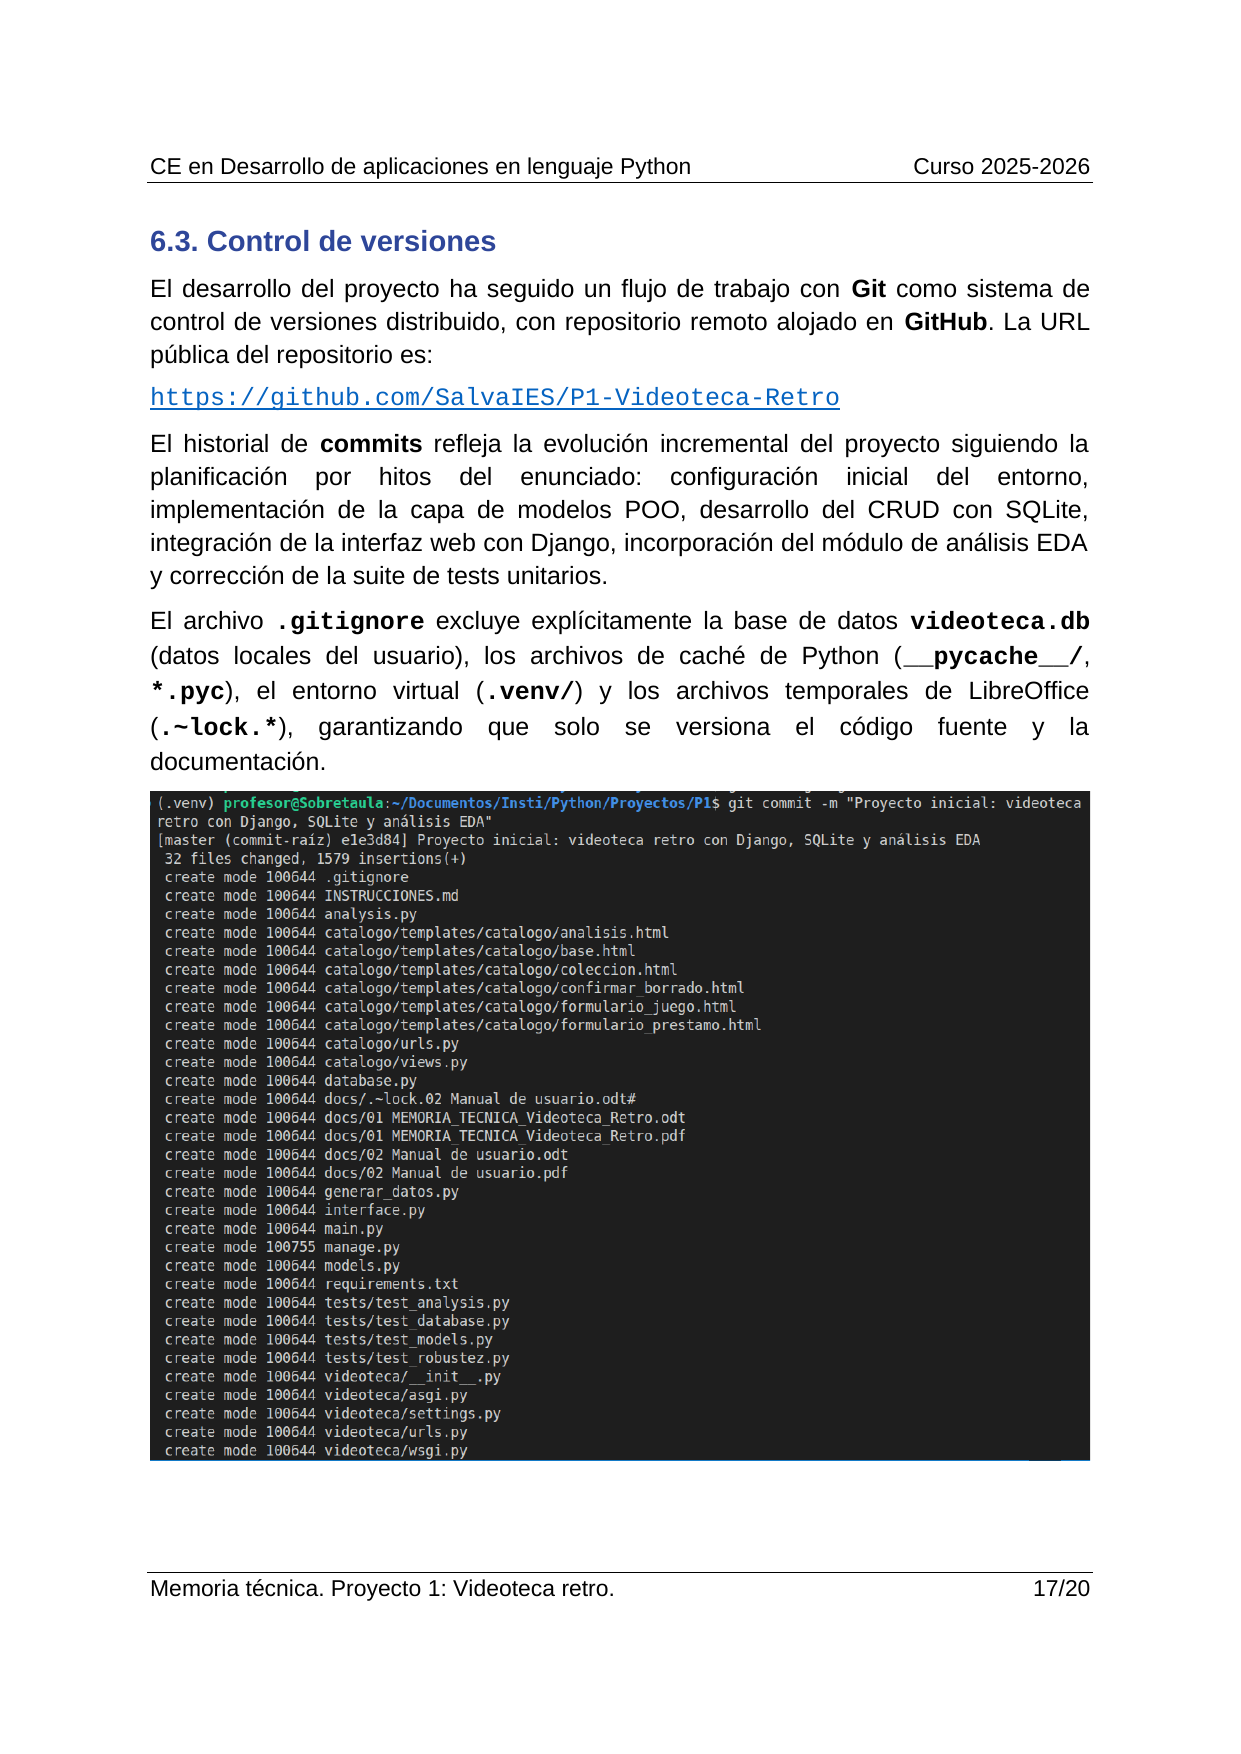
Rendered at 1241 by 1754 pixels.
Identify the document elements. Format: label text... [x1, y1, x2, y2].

text https://github.com/SalvaIES/P1-Videoteca-Retro [150, 385, 1090, 413]
text El archivo .gitignore excluye explícitamente la base de datos videoteca.db (datos locales del usuario), los archivos de caché de Python (__pycache__/, *.pyc), el entorno virtual (.venv/) y los archivos temporales de LibreOffice (.~lock.*), garantizando que solo se versiona el código fuente y la documentación. [150, 606, 1090, 775]
text El historial de commits refleja la evolución incremental del proyecto siguiendo la planificación por hitos del enunciado: configuración inicial del entorno, implementación de la capa de modelos POO, desarrollo del CRUD con SQLite, integración de la interfaz web con Django, incorporación del módulo de análisis EDA y corrección de la suite de tests unitarios. [150, 429, 1090, 590]
subtitle 6.3. Control de versiones [150, 223, 1090, 257]
text El desarrollo del proyecto ha seguido un flujo de trabajo con Git como sistema de control de versiones distribuido, con repositorio remoto alojado en GitHub. La URL pública del repositorio es: [150, 274, 1090, 369]
picture [150, 791, 1091, 1461]
